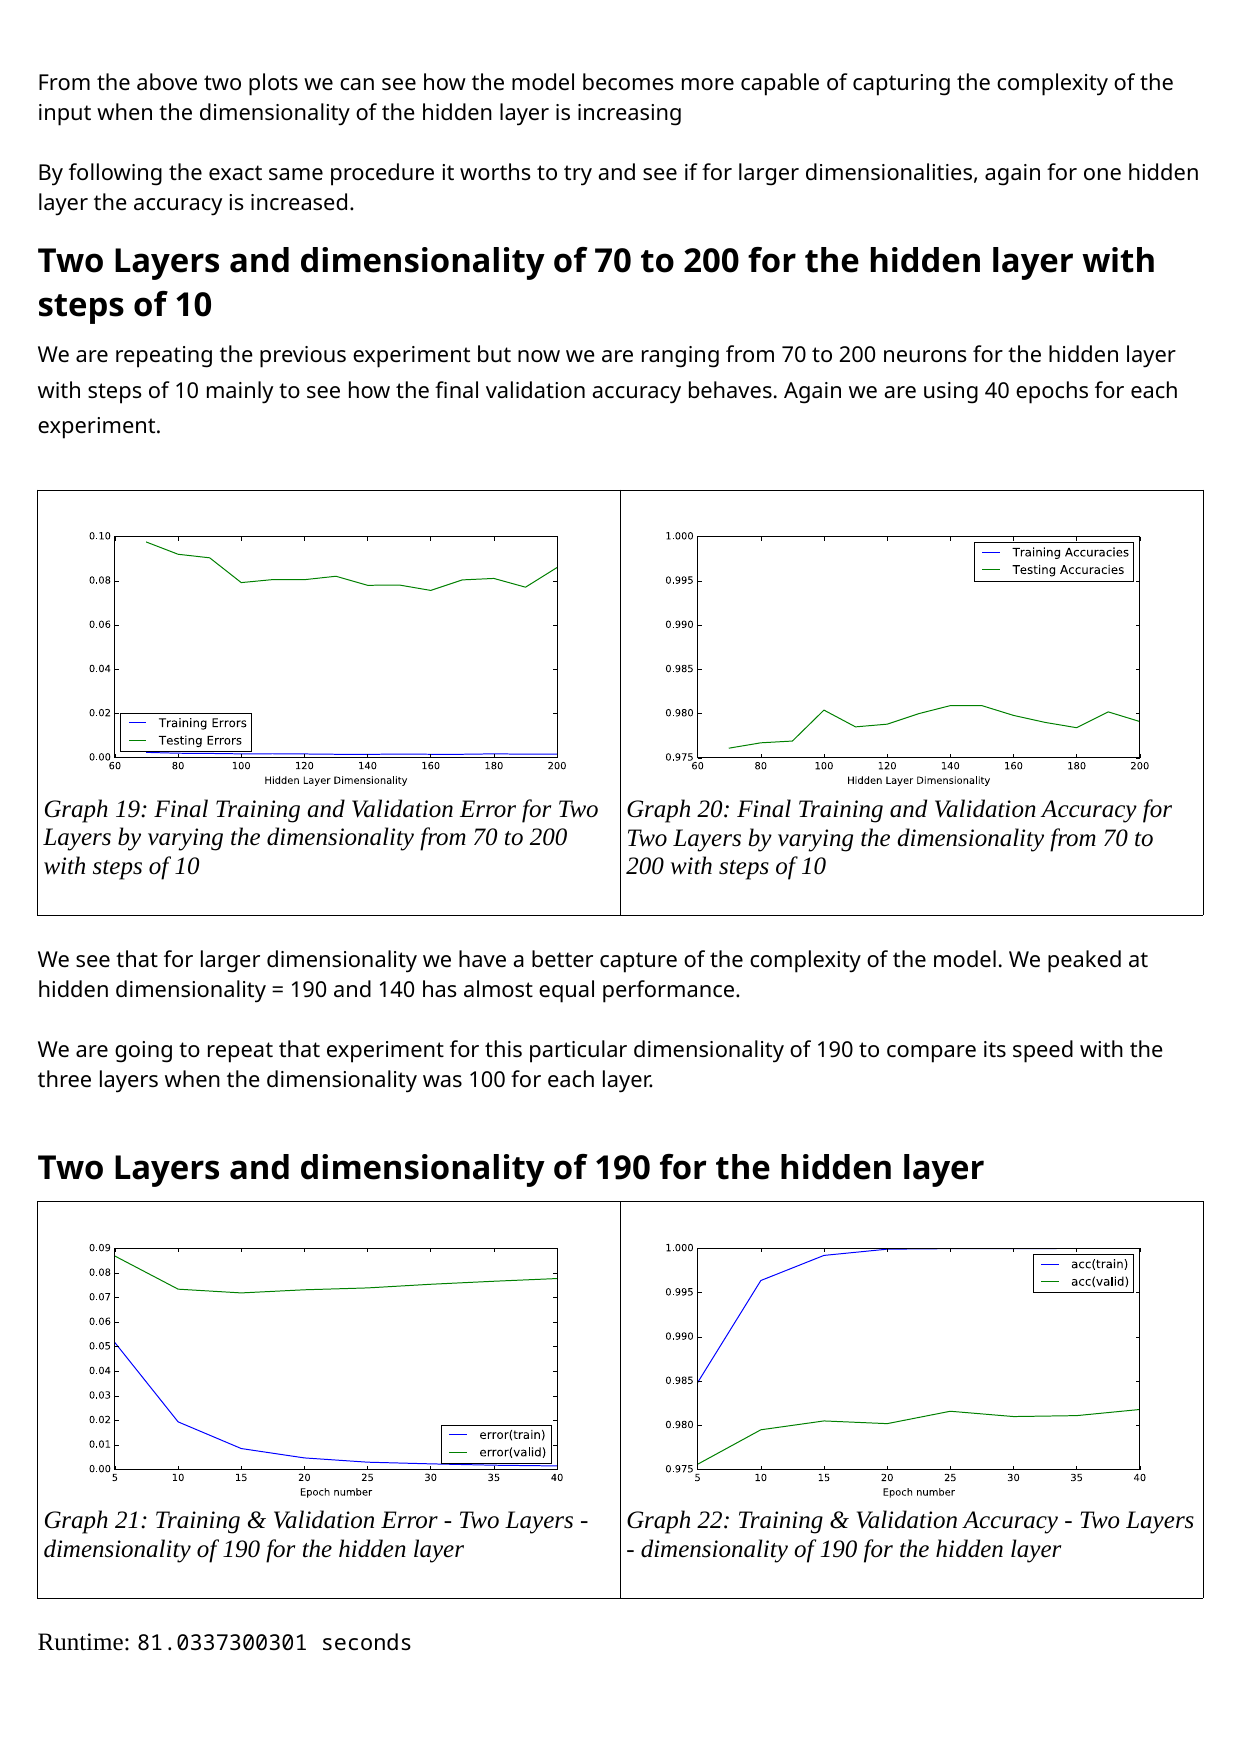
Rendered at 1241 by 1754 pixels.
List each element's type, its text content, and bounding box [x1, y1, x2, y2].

subtitle Two Layers and dimensionality of 70 to 200 for the hidden layer with steps of 10 [37, 237, 1203, 326]
text From the above two plots we can see how the model becomes more capable of capturing the complexity of the input when the dimensionality of the hidden layer is increasing [37, 67, 1203, 127]
table_header [38, 1202, 620, 1598]
text Runtime: 81.0337300301 seconds [37, 1626, 1203, 1656]
table_header [621, 1202, 1203, 1598]
subtitle Two Layers and dimensionality of 190 for the hidden layer [37, 1144, 1203, 1189]
table_header [38, 491, 620, 914]
text We are going to repeat that experiment for this particular dimensionality of 190 to compare its speed with the three layers when the dimensionality was 100 for each layer. [37, 1034, 1203, 1093]
table_header [621, 491, 1203, 914]
text We are repeating the previous experiment but now we are ranging from 70 to 200 neurons for the hidden layer with steps of 10 mainly to see how the final validation accuracy behaves. Again we are using 40 epochs for each experiment. [37, 339, 1203, 440]
text By following the exact same procedure it worths to try and see if for larger dimensionalities, again for one hidden layer the accuracy is increased. [37, 157, 1203, 216]
text We see that for larger dimensionality we have a better capture of the complexity of the model. We peaked at hidden dimensionality = 190 and 140 has almost equal performance. [37, 944, 1203, 1004]
